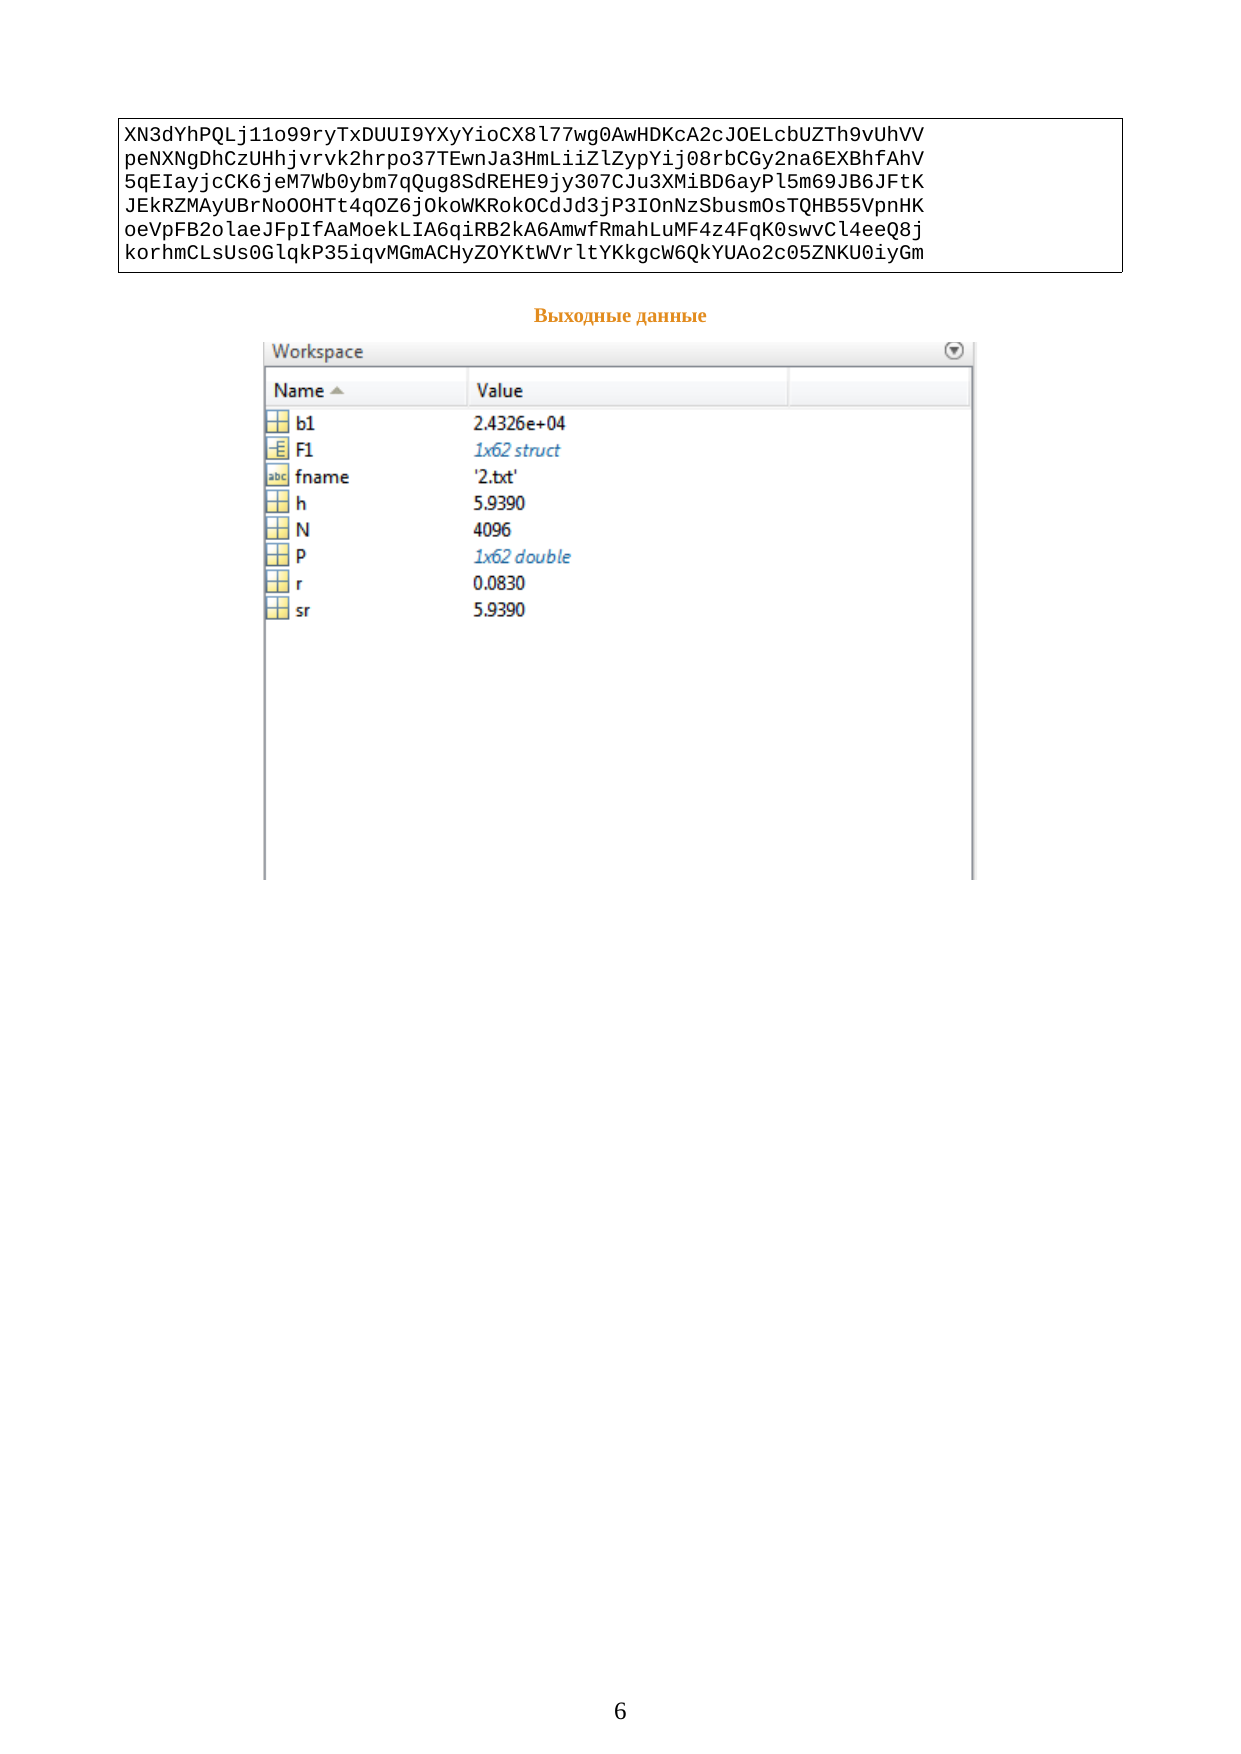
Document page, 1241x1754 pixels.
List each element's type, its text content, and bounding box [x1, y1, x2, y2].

picture [263, 342, 978, 880]
table_cell XN3dYhPQLj11o99ryTxDUUI9YXyYioCX8l77wg0AwHDKcA2cJOELcbUZTh9vUhVV peNXNgDhCzUHhjvrvk2hrpo37TEwnJa3HmLiiZlZypYij08rbCGy2na6EXBhfAhV 5qEIayjcCK6jeM7Wb0ybm7qQug8SdREHE9jy307CJu3XMiBD6ayPl5m69JB6JFtK JEkRZMAyUBrNoOOHTt4qOZ6jOkoWKRokOCdJd3jP3IOnNzSbusmOsTQHB55VpnHK oeVpFB2olaeJFpIfAaMoekLIA6qiRB2kA6AmwfRmahLuMF4z4FqK0swvCl4eeQ8j korhmCLsUs0GlqkP35iqvMGmACHyZOYKtWVrltYKkgcW6QkYUAo2c05ZNKU0iyGm [119, 119, 1122, 272]
text Выходные данные [118, 303, 1122, 327]
